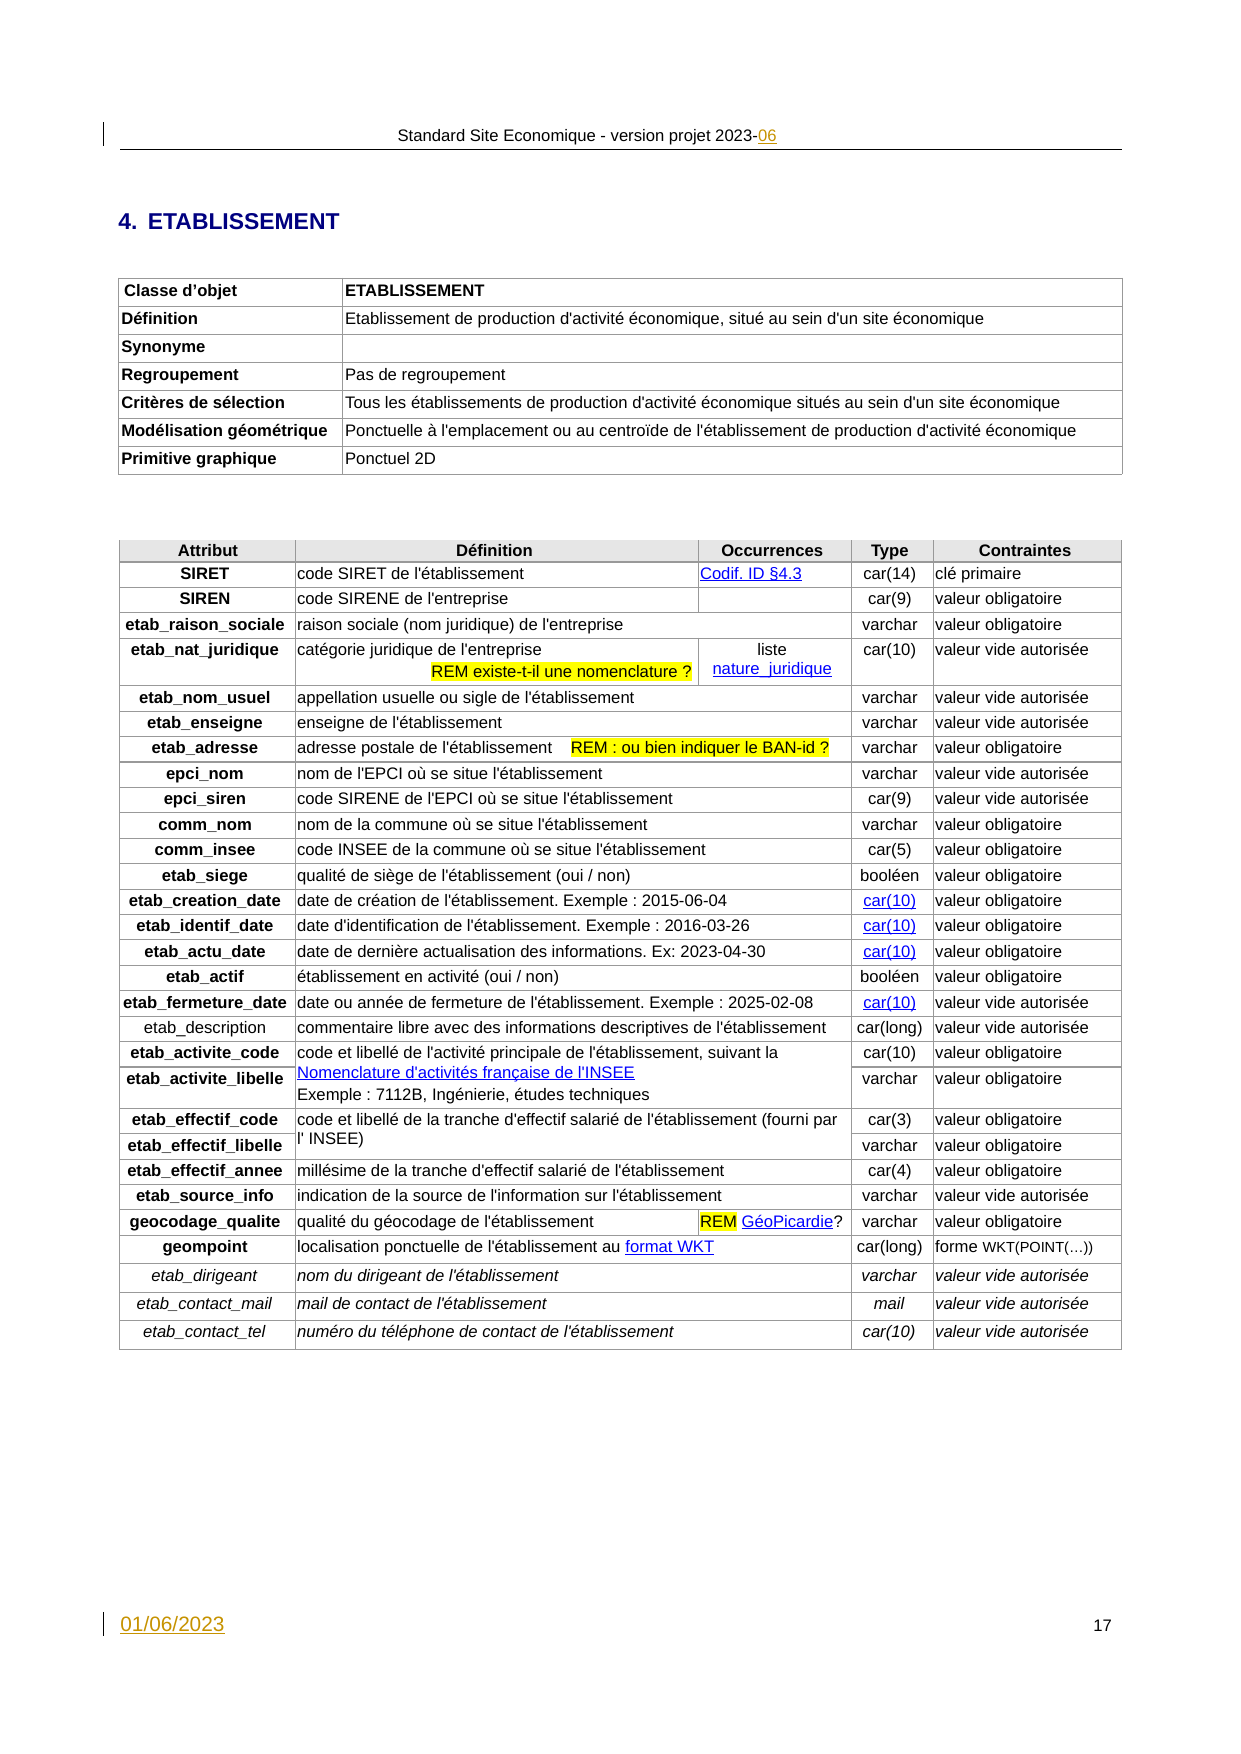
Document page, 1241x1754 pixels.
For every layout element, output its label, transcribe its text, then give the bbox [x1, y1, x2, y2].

table_cell REM GéoPicardie? [699, 1210, 851, 1235]
table_cell valeur obligatoire [934, 1042, 1121, 1066]
table_cell valeur obligatoire [934, 1210, 1121, 1235]
table_cell nom de l'EPCI où se situe l'établissement [296, 763, 851, 787]
table_cell booléen [852, 864, 933, 888]
table_cell etab_actu_date [120, 940, 295, 965]
table_cell car(10) [852, 1321, 933, 1348]
table_cell etab_raison_sociale [120, 613, 295, 638]
table_cell clé primaire [934, 563, 1121, 587]
table_cell date de création de l'établissement. Exemple : 2015-06-04 [296, 890, 851, 914]
table_cell code SIRENE de l'EPCI où se situe l'établissement [296, 788, 851, 812]
table_cell etab_siege [120, 864, 295, 888]
table_cell établissement en activité (oui / non) [296, 966, 851, 990]
table_cell appellation usuelle ou sigle de l'établissement [296, 686, 851, 711]
table_cell date ou année de fermeture de l'établissement. Exemple : 2025-02-08 [296, 991, 851, 1016]
table_header Classe d’objet [119, 279, 342, 306]
table_header Type [852, 540, 933, 561]
table_cell valeur vide autorisée [934, 639, 1121, 685]
table_cell car(5) [852, 839, 933, 863]
table_cell etab_description [120, 1017, 295, 1041]
table_cell valeur vide autorisée [934, 1293, 1121, 1320]
table_cell mail de contact de l'établissement [296, 1293, 851, 1320]
table_cell commentaire libre avec des informations descriptives de l'établissement [296, 1017, 851, 1041]
table_cell comm_insee [120, 839, 295, 863]
table_cell valeur obligatoire [934, 890, 1121, 914]
table_cell etab_activite_code [120, 1042, 295, 1066]
table_header Contraintes [934, 540, 1121, 561]
table_cell valeur obligatoire [934, 613, 1121, 638]
table_cell code et libellé de l'activité principale de l'établissement, suivant la Nomenclature d'activités française de l'INSEE Exemple : 7112B, Ingénierie, études techniques [296, 1042, 851, 1108]
table_cell etab_creation_date [120, 890, 295, 914]
table_cell valeur vide autorisée [934, 788, 1121, 812]
table_cell adresse postale de l'établissement REM : ou bien indiquer le BAN-id ? [296, 737, 851, 761]
table_cell car(10) [852, 940, 933, 965]
table_cell date d'identification de l'établissement. Exemple : 2016-03-26 [296, 915, 851, 939]
table_cell varchar [852, 712, 933, 736]
table_cell etab_contact_tel [120, 1321, 295, 1348]
table_cell etab_nat_juridique [120, 639, 295, 685]
table_cell epci_nom [120, 763, 295, 787]
table_cell varchar [852, 686, 933, 711]
table_cell car(4) [852, 1160, 933, 1184]
table_cell qualité de siège de l'établissement (oui / non) [296, 864, 851, 888]
table_cell car(9) [852, 788, 933, 812]
table_cell [699, 588, 851, 612]
table_cell car(10) [852, 1042, 933, 1066]
table_cell catégorie juridique de l'entreprise REM existe-t-il une nomenclature ? [296, 639, 698, 685]
table_cell Ponctuelle à l'emplacement ou au centroïde de l'établissement de production d'activité économique [343, 419, 1122, 446]
table_cell geompoint [120, 1236, 295, 1263]
table_cell etab_identif_date [120, 915, 295, 939]
table_cell valeur obligatoire [934, 940, 1121, 965]
table_cell varchar [852, 813, 933, 838]
table_cell car(10) [852, 991, 933, 1016]
table_cell etab_effectif_libelle [120, 1134, 295, 1158]
table_cell SIRET [120, 563, 295, 587]
table_cell booléen [852, 966, 933, 990]
table_cell date de dernière actualisation des informations. Ex: 2023-04-30 [296, 940, 851, 965]
table_cell Ponctuel 2D [343, 447, 1122, 474]
table_cell varchar [852, 613, 933, 638]
table_cell Etablissement de production d'activité économique, situé au sein d'un site économique [343, 307, 1122, 333]
table_cell Synonyme [119, 335, 342, 362]
table_cell nom de la commune où se situe l'établissement [296, 813, 851, 838]
table_cell valeur vide autorisée [934, 1264, 1121, 1292]
table_cell etab_fermeture_date [120, 991, 295, 1016]
table_cell etab_actif [120, 966, 295, 990]
table_cell valeur vide autorisée [934, 686, 1121, 711]
table_cell liste nature_juridique [699, 639, 851, 685]
table_cell code SIRET de l'établissement [296, 563, 698, 587]
table_cell SIREN [120, 588, 295, 612]
table_cell etab_contact_mail [120, 1293, 295, 1320]
table_cell valeur obligatoire [934, 1068, 1121, 1108]
table_cell valeur obligatoire [934, 1160, 1121, 1184]
table_cell car(10) [852, 915, 933, 939]
table_cell epci_siren [120, 788, 295, 812]
table_cell localisation ponctuelle de l'établissement au format WKT [296, 1236, 851, 1263]
table_cell valeur obligatoire [934, 588, 1121, 612]
table_cell car(10) [852, 890, 933, 914]
table_cell varchar [852, 1134, 933, 1158]
table_cell valeur vide autorisée [934, 991, 1121, 1016]
table_cell geocodage_qualite [120, 1210, 295, 1235]
table_cell varchar [852, 737, 933, 761]
table_cell valeur vide autorisée [934, 1017, 1121, 1041]
table_header Occurrences [699, 540, 851, 561]
table_cell Critères de sélection [119, 391, 342, 418]
table_cell etab_activite_libelle [120, 1068, 295, 1108]
table_cell valeur obligatoire [934, 966, 1121, 990]
table_cell valeur obligatoire [934, 737, 1121, 761]
table_cell car(3) [852, 1109, 933, 1133]
table_cell Pas de regroupement [343, 363, 1122, 389]
table_cell qualité du géocodage de l'établissement [296, 1210, 698, 1235]
table_cell Modélisation géométrique [119, 419, 342, 446]
table_cell numéro du téléphone de contact de l'établissement [296, 1321, 851, 1348]
table_header Attribut [120, 540, 295, 561]
table_cell forme WKT(POINT(…)) [934, 1236, 1121, 1263]
table_cell etab_nom_usuel [120, 686, 295, 711]
table_cell Codif. ID §4.3 [699, 563, 851, 587]
table_cell comm_nom [120, 813, 295, 838]
table_cell valeur vide autorisée [934, 763, 1121, 787]
table_cell [343, 335, 1122, 362]
table_cell varchar [852, 1264, 933, 1292]
table_cell varchar [852, 1068, 933, 1108]
table_cell enseigne de l'établissement [296, 712, 851, 736]
table_cell valeur obligatoire [934, 864, 1121, 888]
table_cell valeur vide autorisée [934, 712, 1121, 736]
table_cell etab_dirigeant [120, 1264, 295, 1292]
table_cell valeur obligatoire [934, 839, 1121, 863]
table_header Définition [296, 540, 698, 561]
table_cell car(14) [852, 563, 933, 587]
table_cell valeur obligatoire [934, 813, 1121, 838]
table_cell mail [852, 1293, 933, 1320]
table_cell Tous les établissements de production d'activité économique situés au sein d'un site économique [343, 391, 1122, 418]
table_cell etab_source_info [120, 1185, 295, 1209]
table_cell Primitive graphique [119, 447, 342, 474]
table_cell car(long) [852, 1017, 933, 1041]
table_cell etab_effectif_code [120, 1109, 295, 1133]
table_cell millésime de la tranche d'effectif salarié de l'établissement [296, 1160, 851, 1184]
table_cell Définition [119, 307, 342, 333]
table_cell etab_adresse [120, 737, 295, 761]
table_cell varchar [852, 1210, 933, 1235]
table_cell varchar [852, 1185, 933, 1209]
table_cell code SIRENE de l'entreprise [296, 588, 698, 612]
table_cell valeur obligatoire [934, 1109, 1121, 1133]
table_cell car(long) [852, 1236, 933, 1263]
table_cell Regroupement [119, 363, 342, 389]
table_cell etab_enseigne [120, 712, 295, 736]
table_cell code et libellé de la tranche d'effectif salarié de l'établissement (fourni par l' INSEE) [296, 1109, 851, 1158]
table_header ETABLISSEMENT [343, 279, 1122, 306]
table_cell raison sociale (nom juridique) de l'entreprise [296, 613, 851, 638]
table_cell etab_effectif_annee [120, 1160, 295, 1184]
table_cell valeur vide autorisée [934, 1321, 1121, 1348]
table_cell car(10) [852, 639, 933, 685]
table_cell indication de la source de l'information sur l'établissement [296, 1185, 851, 1209]
table_cell valeur obligatoire [934, 915, 1121, 939]
table_cell valeur obligatoire [934, 1134, 1121, 1158]
table_cell valeur vide autorisée [934, 1185, 1121, 1209]
table_cell code INSEE de la commune où se situe l'établissement [296, 839, 851, 863]
table_cell varchar [852, 763, 933, 787]
table_cell car(9) [852, 588, 933, 612]
table_cell nom du dirigeant de l'établissement [296, 1264, 851, 1292]
subtitle ETABLISSEMENT [118, 208, 1122, 234]
